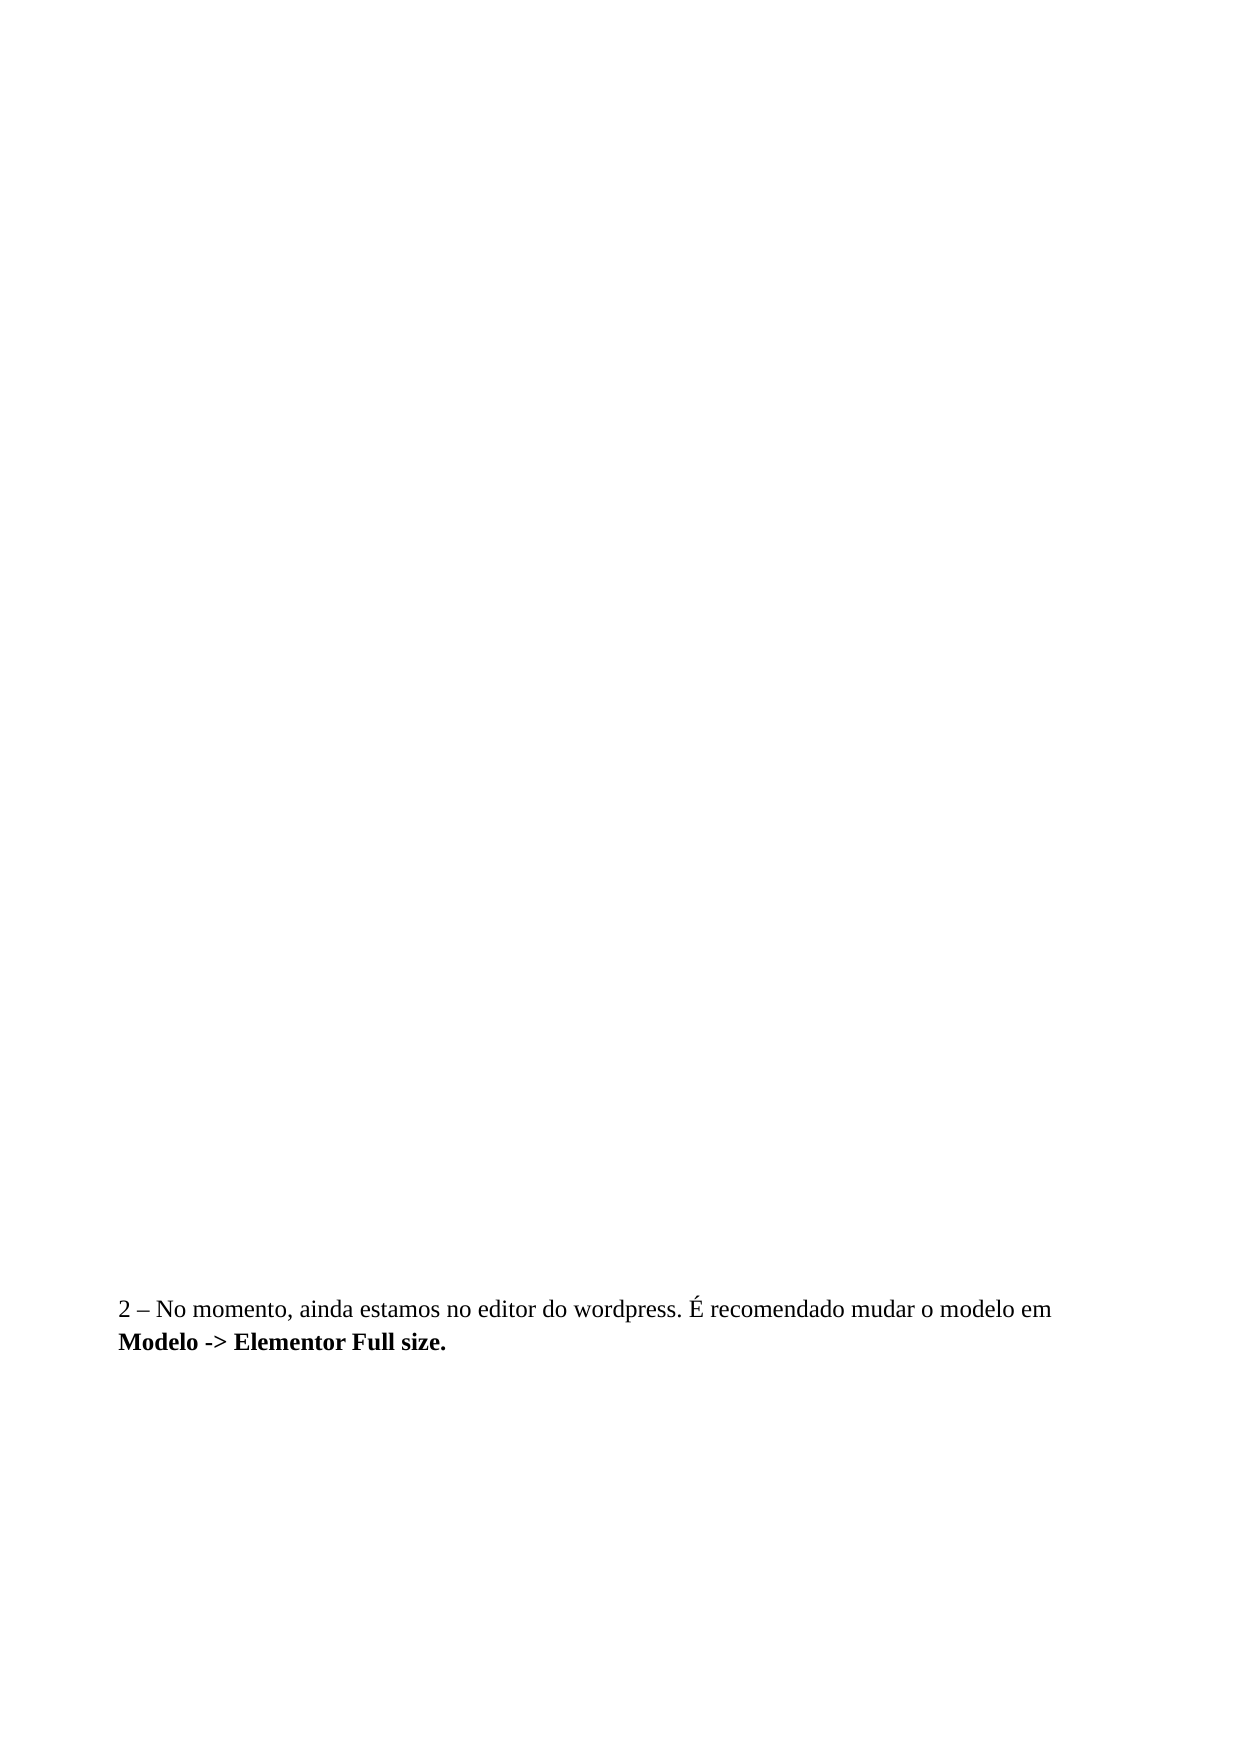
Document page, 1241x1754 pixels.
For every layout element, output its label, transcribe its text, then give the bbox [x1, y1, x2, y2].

text 2 – No momento, ainda estamos no editor do wordpress. É recomendado mudar o modelo em Modelo -> Elementor Full size. [118, 1294, 1122, 1356]
